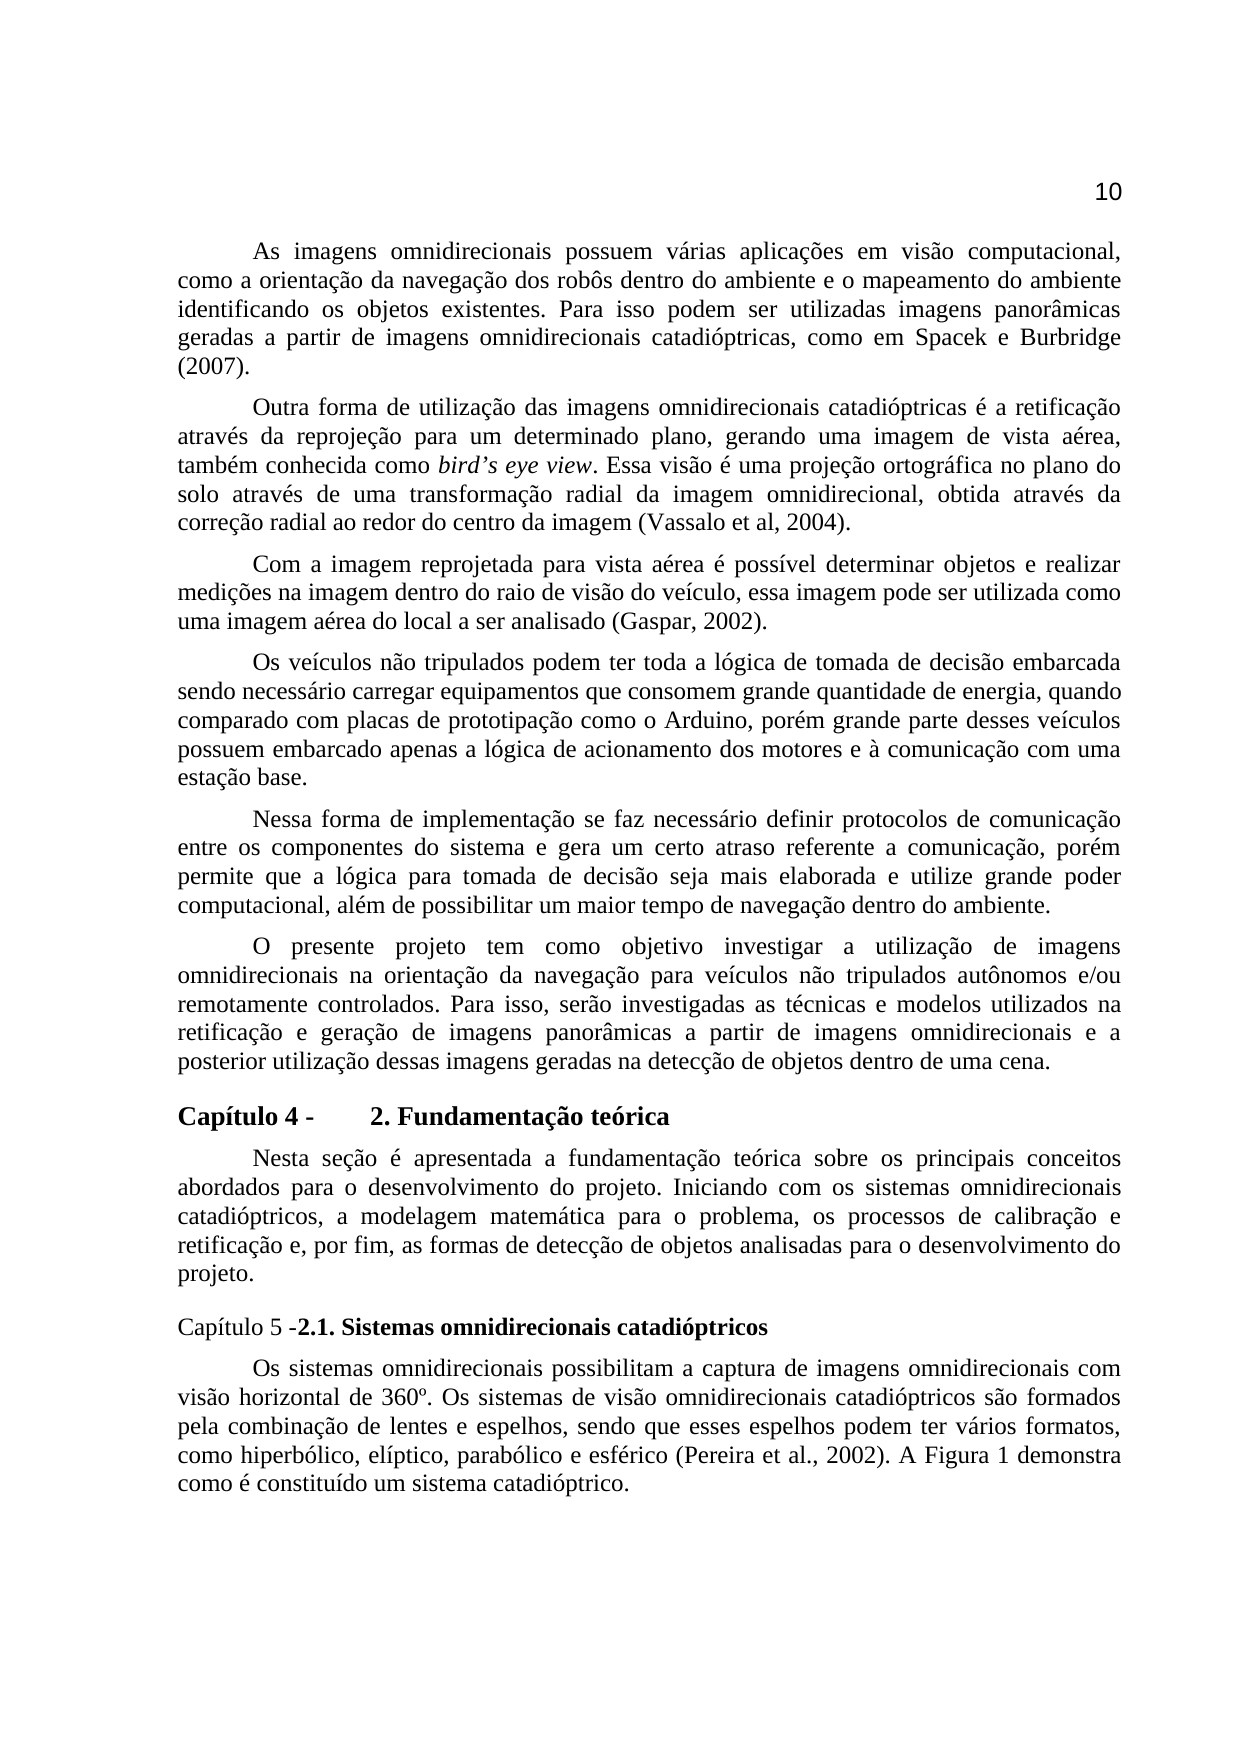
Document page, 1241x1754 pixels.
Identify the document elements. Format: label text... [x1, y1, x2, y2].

subtitle 2.1. Sistemas omnidirecionais catadióptricos [177, 1312, 1122, 1341]
text O presente projeto tem como objetivo investigar a utilização de imagens omnidirecionais na orientação da navegação para veículos não tripulados autônomos e/ou remotamente controlados. Para isso, serão investigadas as técnicas e modelos utilizados na retificação e geração de imagens panorâmicas a partir de imagens omnidirecionais e a posterior utilização dessas imagens geradas na detecção de objetos dentro de uma cena. [177, 931, 1122, 1075]
text Os veículos não tripulados podem ter toda a lógica de tomada de decisão embarcada sendo necessário carregar equipamentos que consomem grande quantidade de energia, quando comparado com placas de prototipação como o Arduino, porém grande parte desses veículos possuem embarcado apenas a lógica de acionamento dos motores e à comunicação com uma estação base. [177, 647, 1122, 791]
text Nesta seção é apresentada a fundamentação teórica sobre os principais conceitos abordados para o desenvolvimento do projeto. Iniciando com os sistemas omnidirecionais catadióptricos, a modelagem matemática para o problema, os processos de calibração e retificação e, por fim, as formas de detecção de objetos analisadas para o desenvolvimento do projeto. [177, 1143, 1122, 1287]
text Os sistemas omnidirecionais possibilitam a captura de imagens omnidirecionais com visão horizontal de 360º. Os sistemas de visão omnidirecionais catadióptricos são formados pela combinação de lentes e espelhos, sendo que esses espelhos podem ter vários formatos, como hiperbólico, elíptico, parabólico e esférico (Pereira et al., 2002). A Figura 1 demonstra como é constituído um sistema catadióptrico. [177, 1353, 1122, 1497]
text Nessa forma de implementação se faz necessário definir protocolos de comunicação entre os componentes do sistema e gera um certo atraso referente a comunicação, porém permite que a lógica para tomada de decisão seja mais elaborada e utilize grande poder computacional, além de possibilitar um maior tempo de navegação dentro do ambiente. [177, 804, 1122, 919]
subtitle 2. Fundamentação teórica [177, 1100, 1122, 1131]
text Com a imagem reprojetada para vista aérea é possível determinar objetos e realizar medições na imagem dentro do raio de visão do veículo, essa imagem pode ser utilizada como uma imagem aérea do local a ser analisado (Gaspar, 2002). [177, 549, 1122, 635]
text Outra forma de utilização das imagens omnidirecionais catadióptricas é a retificação através da reprojeção para um determinado plano, gerando uma imagem de vista aérea, também conhecida como bird’s eye view. Essa visão é uma projeção ortográfica no plano do solo através de uma transformação radial da imagem omnidirecional, obtida através da correção radial ao redor do centro da imagem (Vassalo et al, 2004). [177, 392, 1122, 536]
text As imagens omnidirecionais possuem várias aplicações em visão computacional, como a orientação da navegação dos robôs dentro do ambiente e o mapeamento do ambiente identificando os objetos existentes. Para isso podem ser utilizadas imagens panorâmicas geradas a partir de imagens omnidirecionais catadióptricas, como em Spacek e Burbridge (2007). [177, 236, 1122, 380]
